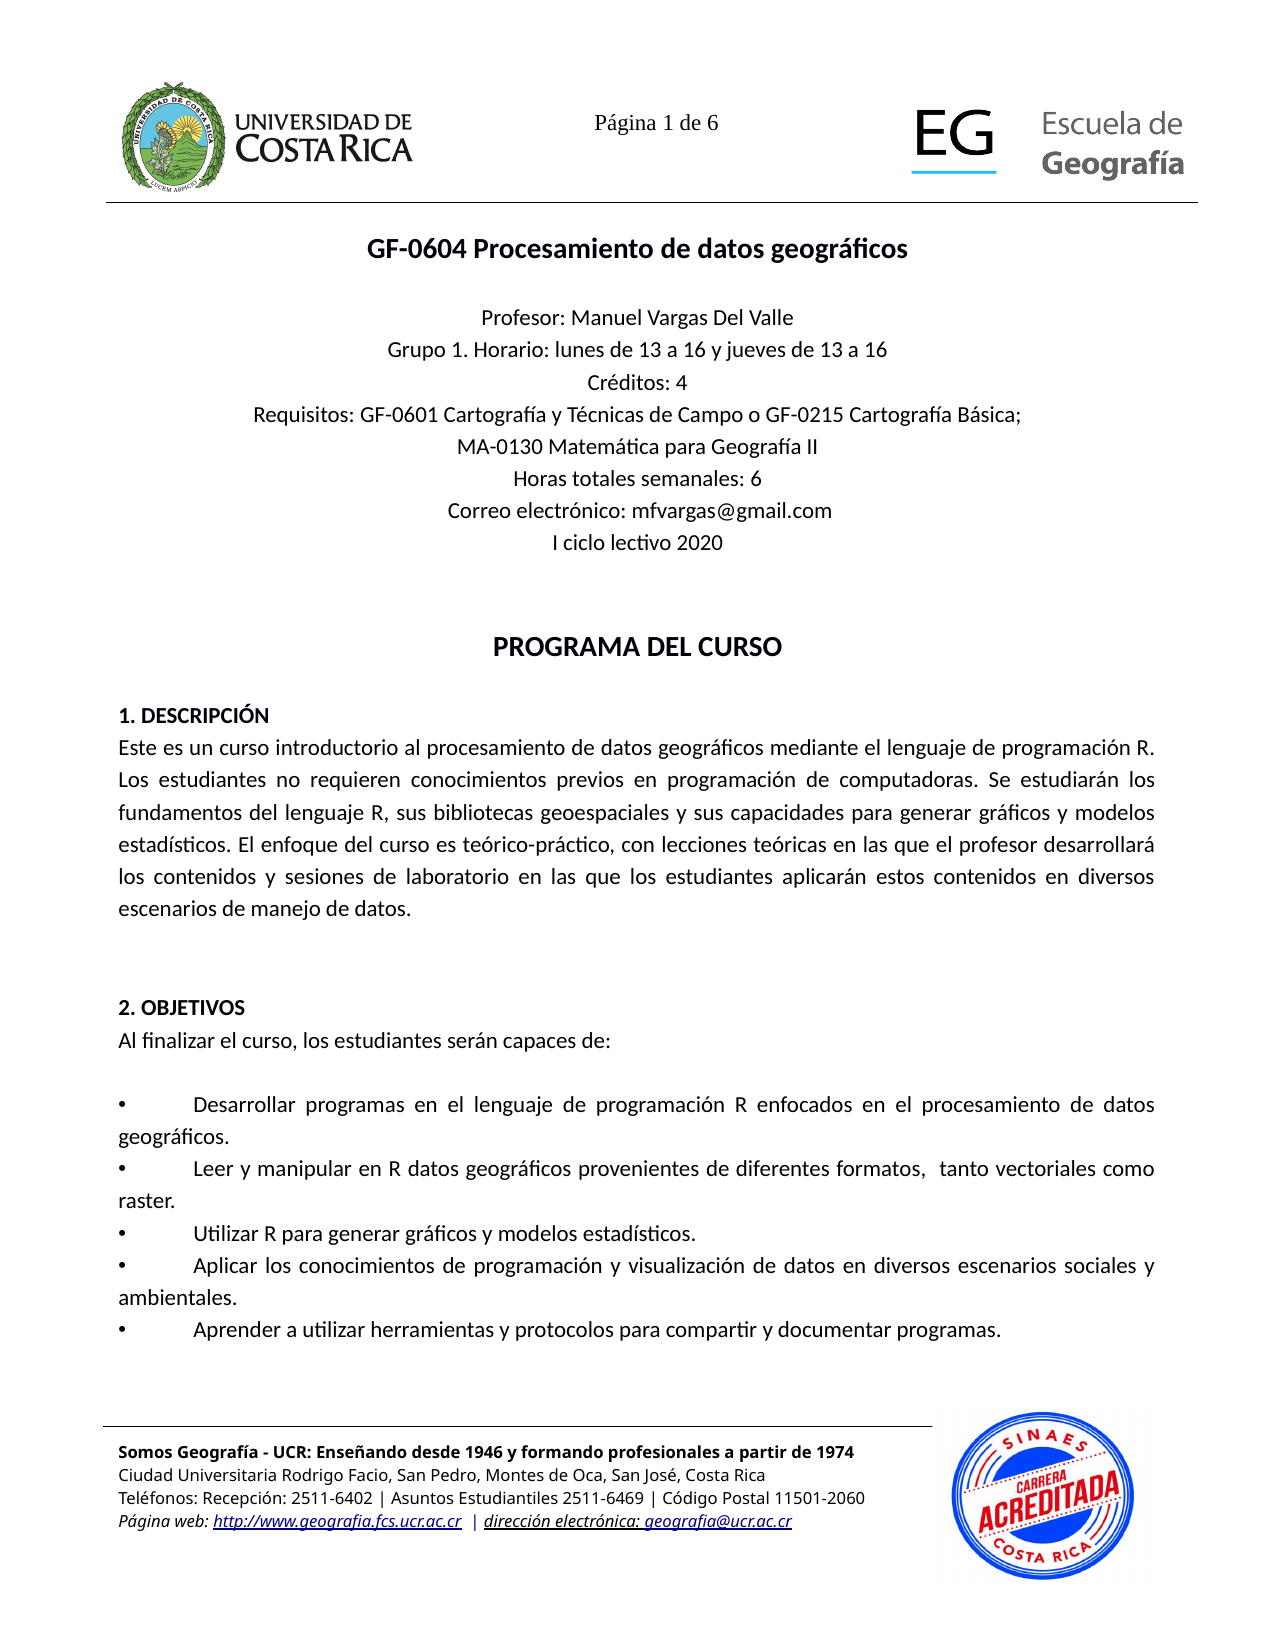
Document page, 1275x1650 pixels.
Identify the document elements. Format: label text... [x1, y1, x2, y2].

list Desarrollar programas en el lenguaje de programación R enfocados en el procesamiento de datos geográficos. [118, 1090, 1157, 1150]
list Utilizar R para generar gráficos y modelos estadísticos. [118, 1219, 1157, 1247]
list Aprender a utilizar herramientas y protocolos para compartir y documentar programas. [118, 1315, 1157, 1343]
picture [932, 1406, 1156, 1587]
text PROGRAMA DEL CURSO [118, 628, 1157, 663]
list Leer y manipular en R datos geográficos provenientes de diferentes formatos, tanto vectoriales como raster. [118, 1154, 1157, 1215]
text 1. DESCRIPCIÓN [118, 701, 1157, 729]
text Al finalizar el curso, los estudiantes serán capaces de: [118, 1026, 1157, 1054]
text GF-0604 Procesamiento de datos geográficos [118, 230, 1157, 266]
picture [118, 76, 417, 197]
text I ciclo lectivo 2020 [118, 528, 1157, 557]
text Grupo 1. Horario: lunes de 13 a 16 y jueves de 13 a 16 [118, 335, 1157, 363]
text MA-0130 Matemática para Geografía II [118, 432, 1157, 460]
list Aplicar los conocimientos de programación y visualización de datos en diversos escenarios sociales y ambientales. [118, 1251, 1157, 1311]
text 2. OBJETIVOS [118, 991, 1157, 1021]
text Requisitos: GF-0601 Cartografía y Técnicas de Campo o GF-0215 Cartografía Básica; [118, 400, 1157, 428]
picture [887, 66, 1208, 216]
text Profesor: Manuel Vargas Del Valle [118, 303, 1157, 331]
text Correo electrónico: mfvargas@gmail.com [118, 496, 1157, 524]
text Este es un curso introductorio al procesamiento de datos geográficos mediante el lenguaje de programación R. Los estudiantes no requieren conocimientos previos en programación de computadoras. Se estudiarán los fundamentos del lenguaje R, sus bibliotecas geoespaciales y sus capacidades para generar gráficos y modelos estadísticos. El enfoque del curso es teórico-práctico, con lecciones teóricas en las que el profesor desarrollará los contenidos y sesiones de laboratorio en las que los estudiantes aplicarán estos contenidos en diversos escenarios de manejo de datos. [118, 733, 1157, 922]
text Horas totales semanales: 6 [118, 464, 1157, 492]
text Créditos: 4 [118, 368, 1157, 396]
